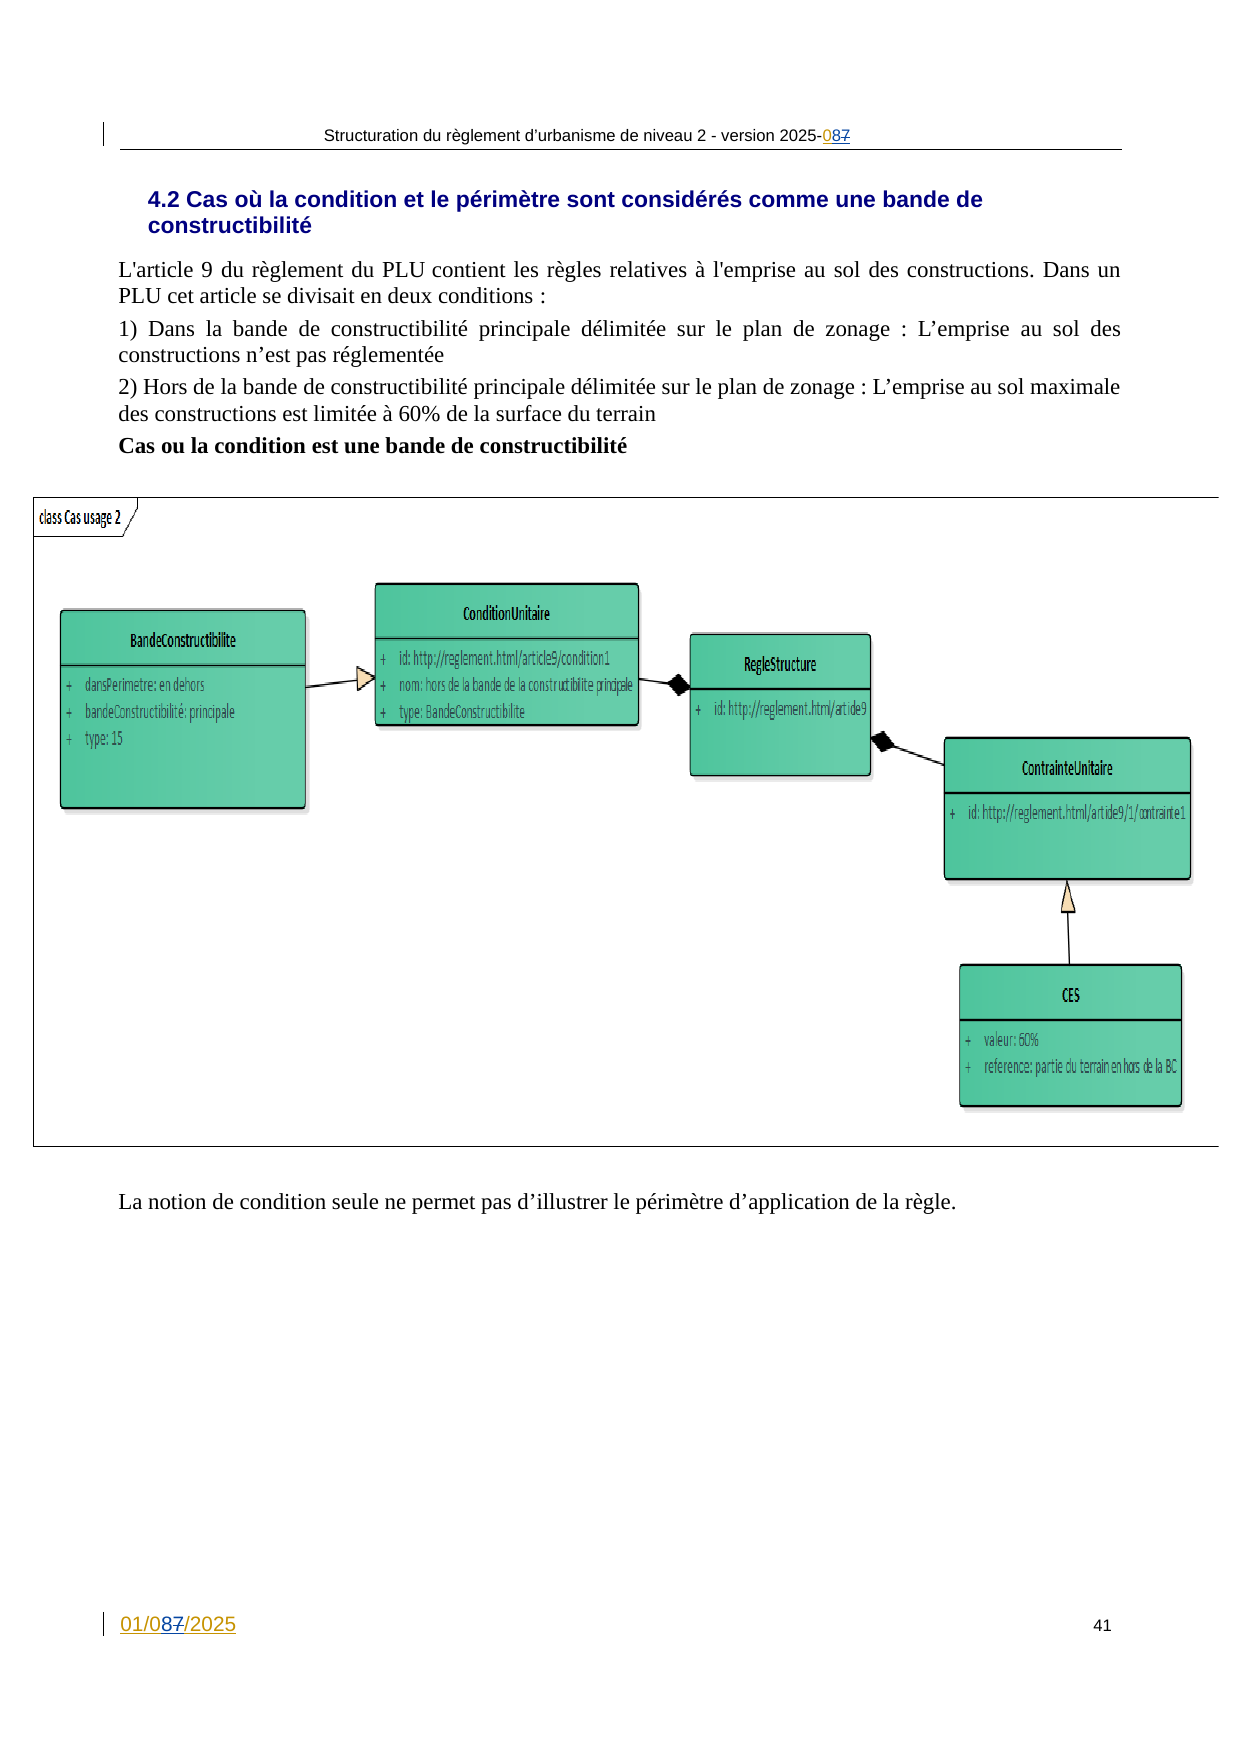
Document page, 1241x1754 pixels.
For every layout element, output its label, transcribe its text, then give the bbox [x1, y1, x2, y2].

text 1) Dans la bande de constructibilité principale délimitée sur le plan de zonage : L’emprise au sol des constructions n’est pas réglementée [118, 315, 1122, 367]
text L'article 9 du règlement du PLU contient les règles relatives à l'emprise au sol des constructions. Dans un PLU cet article se divisait en deux conditions : [118, 256, 1122, 309]
subtitle 4.2 Cas où la condition et le périmètre sont considérés comme une bande de constructibilité [118, 186, 1122, 238]
text Cas ou la condition est une bande de constructibilité [118, 432, 1122, 458]
text 2) Hors de la bande de constructibilité principale délimitée sur le plan de zonage : L’emprise au sol maximale des constructions est limitée à 60% de la surface du terrain [118, 373, 1122, 426]
text La notion de condition seule ne permet pas d’illustrer le périmètre d’application de la règle. [118, 1188, 1122, 1214]
picture [32, 496, 1224, 1149]
